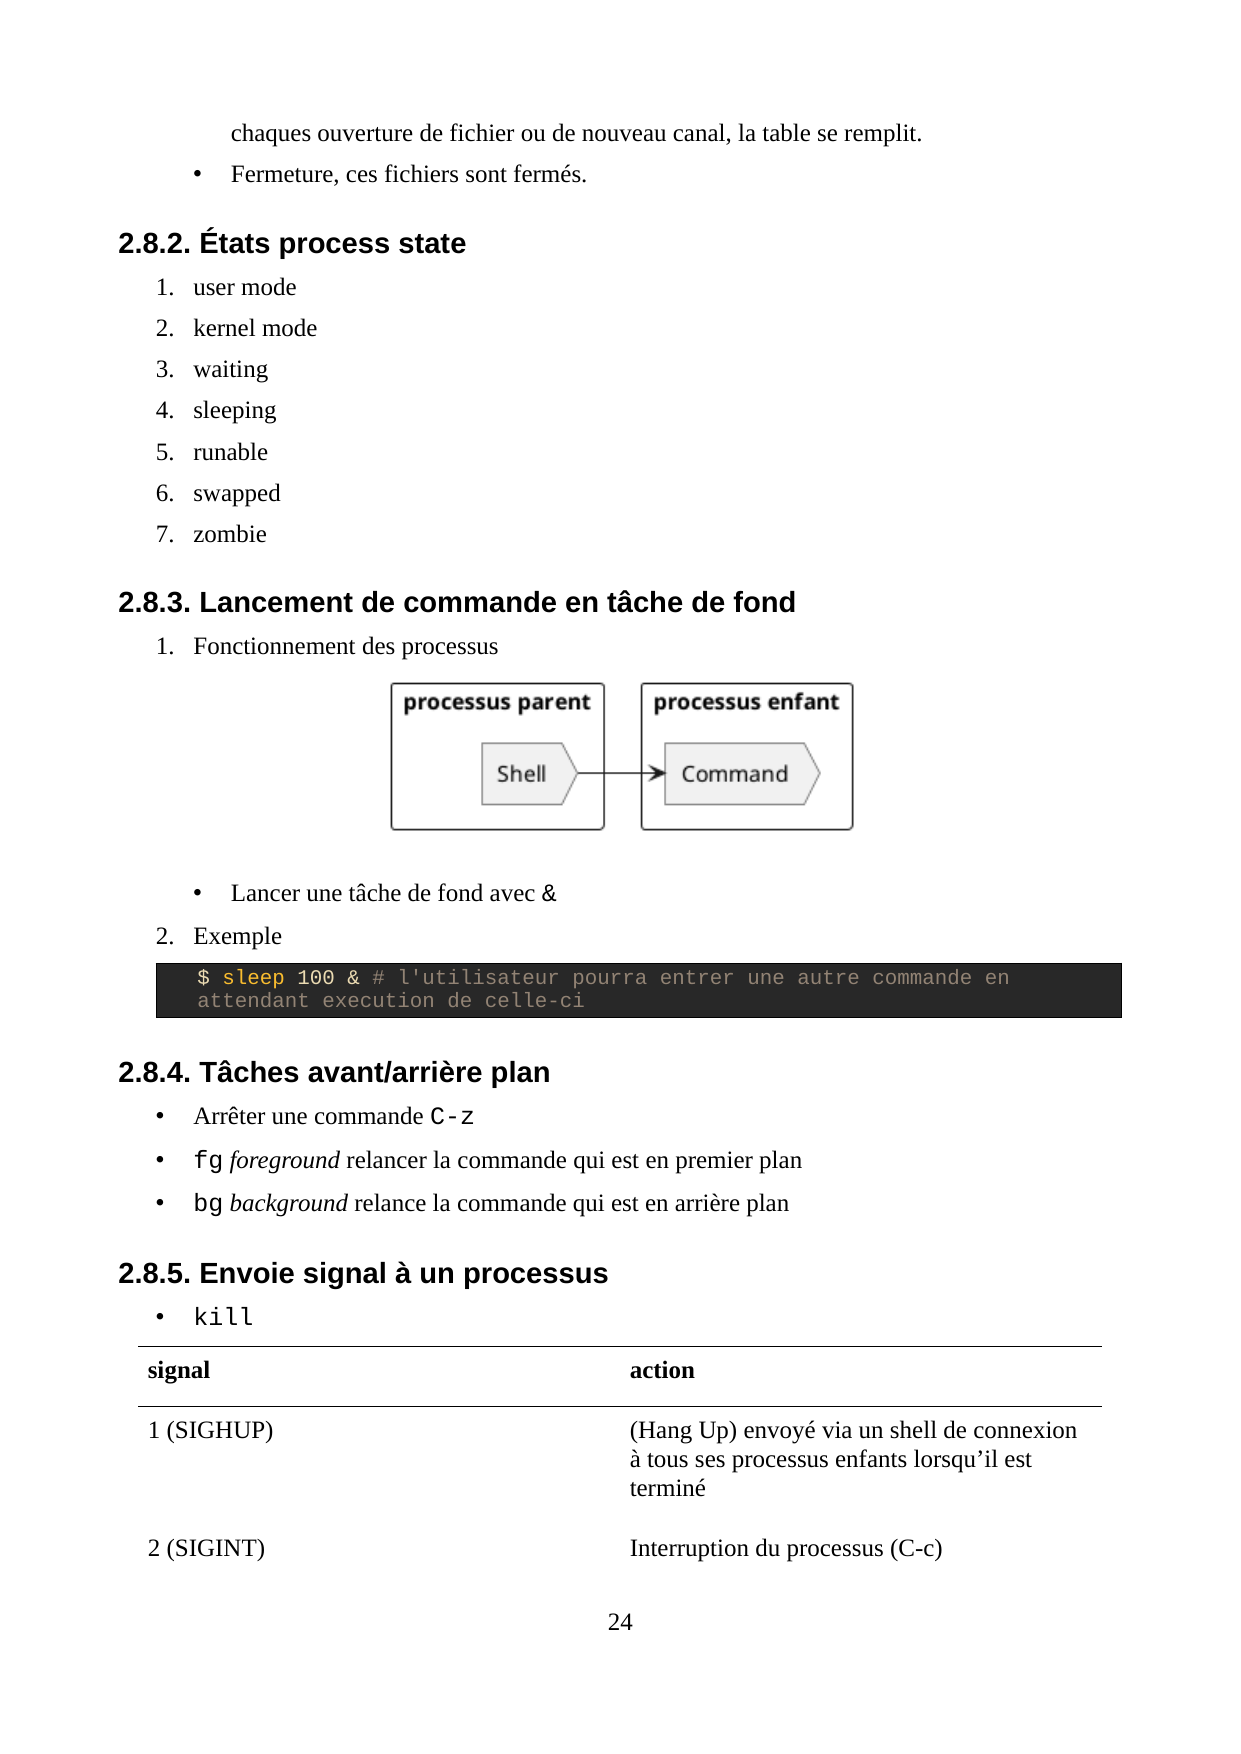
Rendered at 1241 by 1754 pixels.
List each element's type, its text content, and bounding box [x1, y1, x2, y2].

list Fonctionnement des processus [156, 631, 1122, 660]
table_cell (Hang Up) envoyé via un shell de connexion à tous ses processus enfants lorsqu’il est terminé [620, 1407, 1102, 1523]
list waiting [156, 354, 1122, 383]
table_cell 1 (SIGHUP) [138, 1407, 620, 1523]
list kernel mode [156, 313, 1122, 342]
list Arrêter une commande C-z [156, 1101, 1122, 1132]
table_cell 2 (SIGINT) [138, 1524, 620, 1571]
list kill [156, 1302, 1122, 1333]
list runable [156, 437, 1122, 465]
list fg foreground relancer la commande qui est en premier plan [156, 1145, 1122, 1176]
list bg background relance la commande qui est en arrière plan [156, 1188, 1122, 1219]
list Exemple [156, 921, 1122, 950]
table_header signal [138, 1347, 620, 1406]
subtitle États process state [118, 226, 1122, 259]
list user mode [156, 272, 1122, 300]
subtitle Lancement de commande en tâche de fond [118, 585, 1122, 619]
list swapped [156, 478, 1122, 507]
list chaques ouverture de fichier ou de nouveau canal, la table se remplit. [193, 118, 1122, 147]
list sleeping [156, 395, 1122, 424]
table_header action [620, 1347, 1102, 1406]
list $ sleep 100 & # l'utilisateur pourra entrer une autre commande en attendant execution de celle-ci [157, 964, 1121, 1017]
list Fermeture, ces fichiers sont fermés. [193, 159, 1122, 188]
table_cell Interruption du processus (C-c) [620, 1524, 1102, 1571]
subtitle Envoie signal à un processus [118, 1256, 1122, 1290]
subtitle Tâches avant/arrière plan [118, 1055, 1122, 1089]
list Lancer une tâche de fond avec & [193, 878, 1122, 909]
list zombie [156, 519, 1122, 548]
